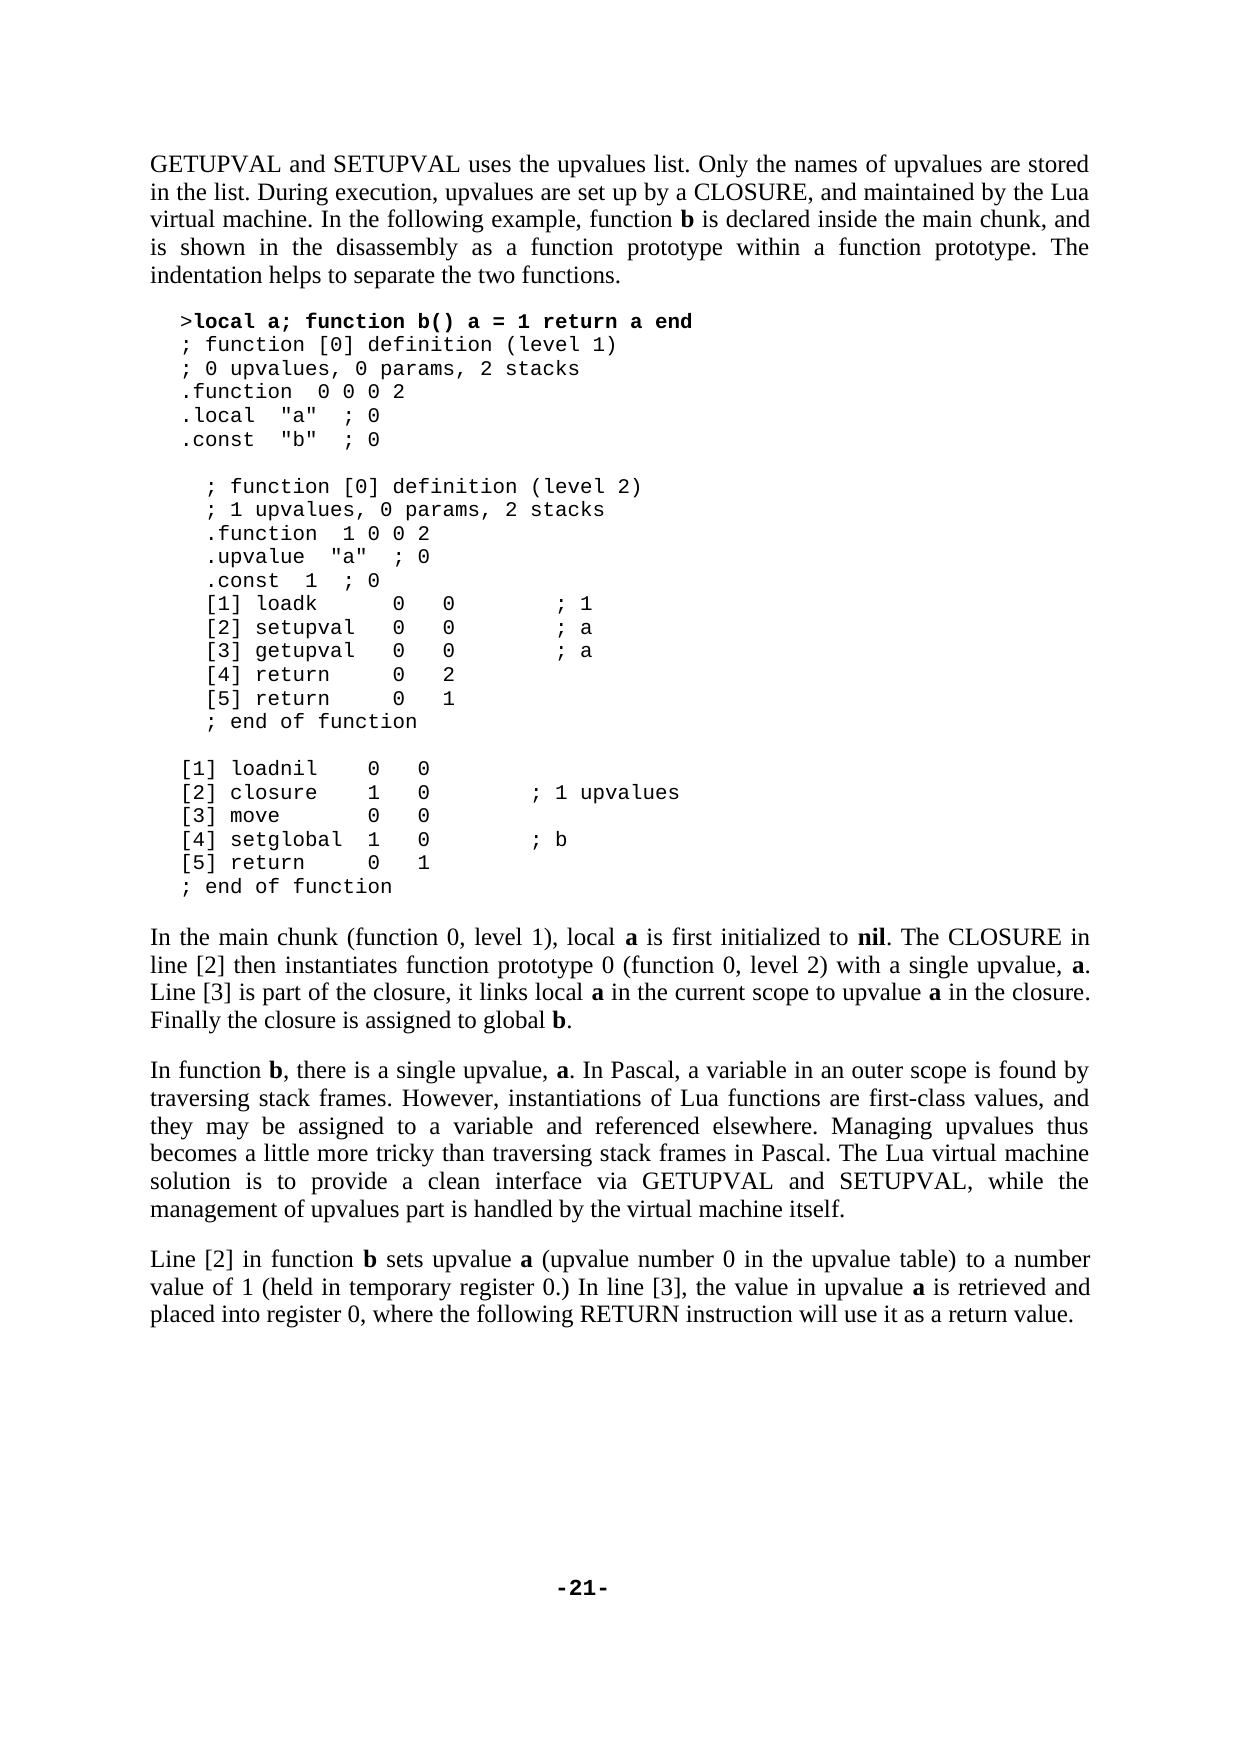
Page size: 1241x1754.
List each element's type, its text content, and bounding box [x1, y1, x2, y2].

text [4] setglobal 1 0 ; b [180, 829, 1091, 852]
text .local "a" ; 0 [180, 405, 1091, 429]
text ; end of function [180, 711, 1091, 735]
text In function b, there is a single upvalue, a. In Pascal, a variable in an outer scope is found by traversing stack frames. However, instantiations of Lua functions are first-class values, and they may be assigned to a variable and referenced elsewhere. Managing upvalues thus becomes a little more tricky than traversing stack frames in Pascal. The Lua virtual machine solution is to provide a clean interface via GETUPVAL and SETUPVAL, while the management of upvalues part is handled by the virtual machine itself. [150, 1056, 1091, 1223]
text ; function [0] definition (level 2) [180, 476, 1091, 499]
text ; 0 upvalues, 0 params, 2 stacks [180, 358, 1091, 382]
text [5] return 0 1 [180, 688, 1091, 711]
text [5] return 0 1 [180, 852, 1091, 876]
text [2] setupval 0 0 ; a [180, 617, 1091, 641]
text >local a; function b() a = 1 return a end [180, 311, 1091, 334]
text .function 1 0 0 2 [180, 523, 1091, 546]
text Line [2] in function b sets upvalue a (upvalue number 0 in the upvalue table) to a number value of 1 (held in temporary register 0.) In line [3], the value in upvalue a is retrieved and placed into register 0, where the following RETURN instruction will use it as a return value. [150, 1245, 1091, 1328]
text .upvalue "a" ; 0 [180, 546, 1091, 570]
text .const 1 ; 0 [180, 570, 1091, 593]
text [3] getupval 0 0 ; a [180, 641, 1091, 664]
text [2] closure 1 0 ; 1 upvalues [180, 782, 1091, 805]
text [1] loadk 0 0 ; 1 [180, 593, 1091, 617]
text GETUPVAL and SETUPVAL uses the upvalues list. Only the names of upvalues are stored in the list. During execution, upvalues are set up by a CLOSURE, and maintained by the Lua virtual machine. In the following example, function b is declared inside the main chunk, and is shown in the disassembly as a function prototype within a function prototype. The indentation helps to separate the two functions. [150, 150, 1091, 288]
text [4] return 0 2 [180, 664, 1091, 688]
text [3] move 0 0 [180, 805, 1091, 829]
text ; end of function [180, 876, 1091, 899]
text ; function [0] definition (level 1) [180, 334, 1091, 358]
text ; 1 upvalues, 0 params, 2 stacks [180, 499, 1091, 523]
text .function 0 0 0 2 [180, 382, 1091, 405]
text .const "b" ; 0 [180, 429, 1091, 452]
text In the main chunk (function 0, level 1), local a is first initialized to nil. The CLOSURE in line [2] then instantiates function prototype 0 (function 0, level 2) with a single upvalue, a. Line [3] is part of the closure, it links local a in the current scope to upvalue a in the closure. Finally the closure is assigned to global b. [150, 923, 1091, 1034]
text [1] loadnil 0 0 [180, 758, 1091, 782]
